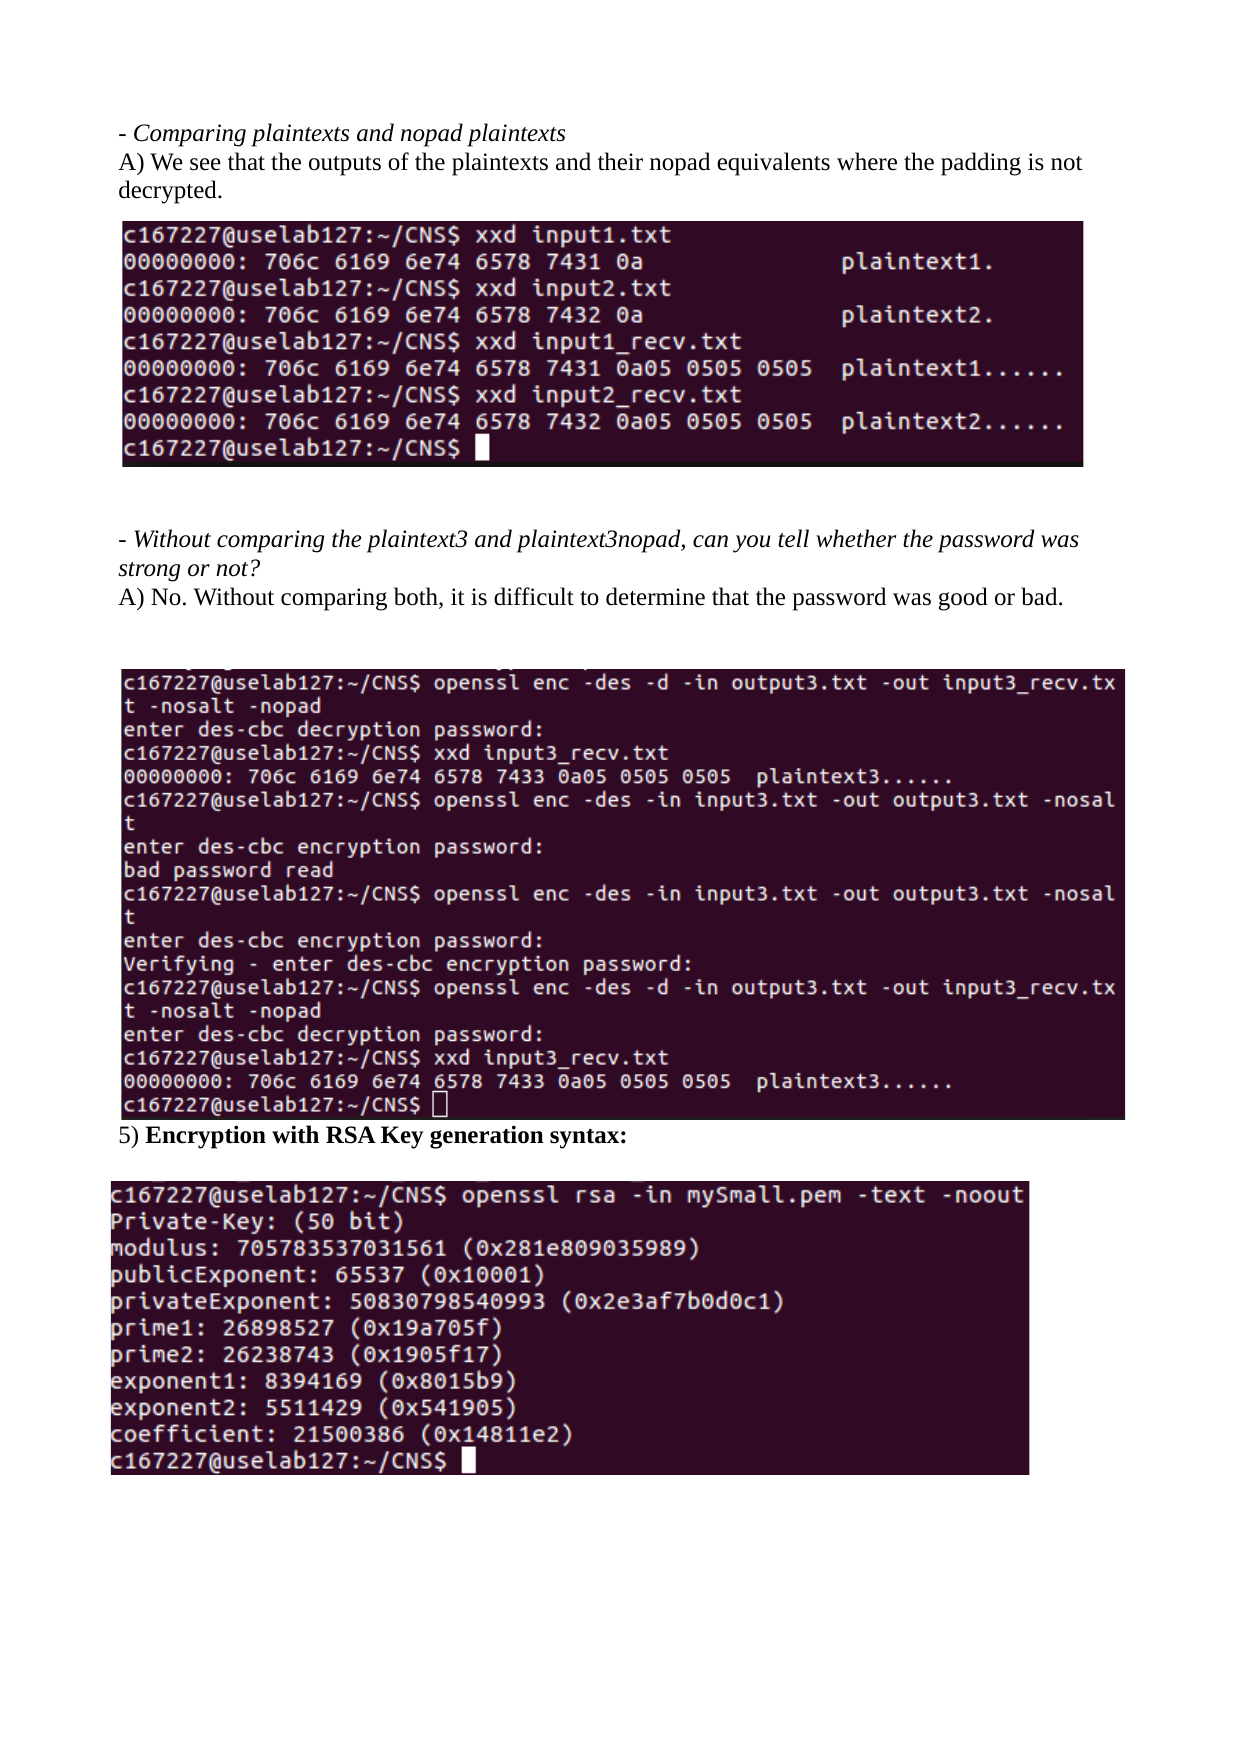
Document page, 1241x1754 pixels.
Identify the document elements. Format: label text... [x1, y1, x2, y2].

picture [122, 221, 1084, 467]
picture [110, 1181, 1030, 1475]
text 5) Encryption with RSA Key generation syntax: [118, 639, 1122, 1148]
text - Comparing plaintexts and nopad plaintexts A) We see that the outputs of the plaintexts and their nopad equivalents where the padding is not decrypted. [118, 118, 1122, 204]
text - Without comparing the plaintext3 and plaintext3nopad, can you tell whether the password was strong or not? A) No. Without comparing both, it is difficult to determine that the password was good or bad. [118, 524, 1122, 610]
picture [121, 669, 1126, 1120]
